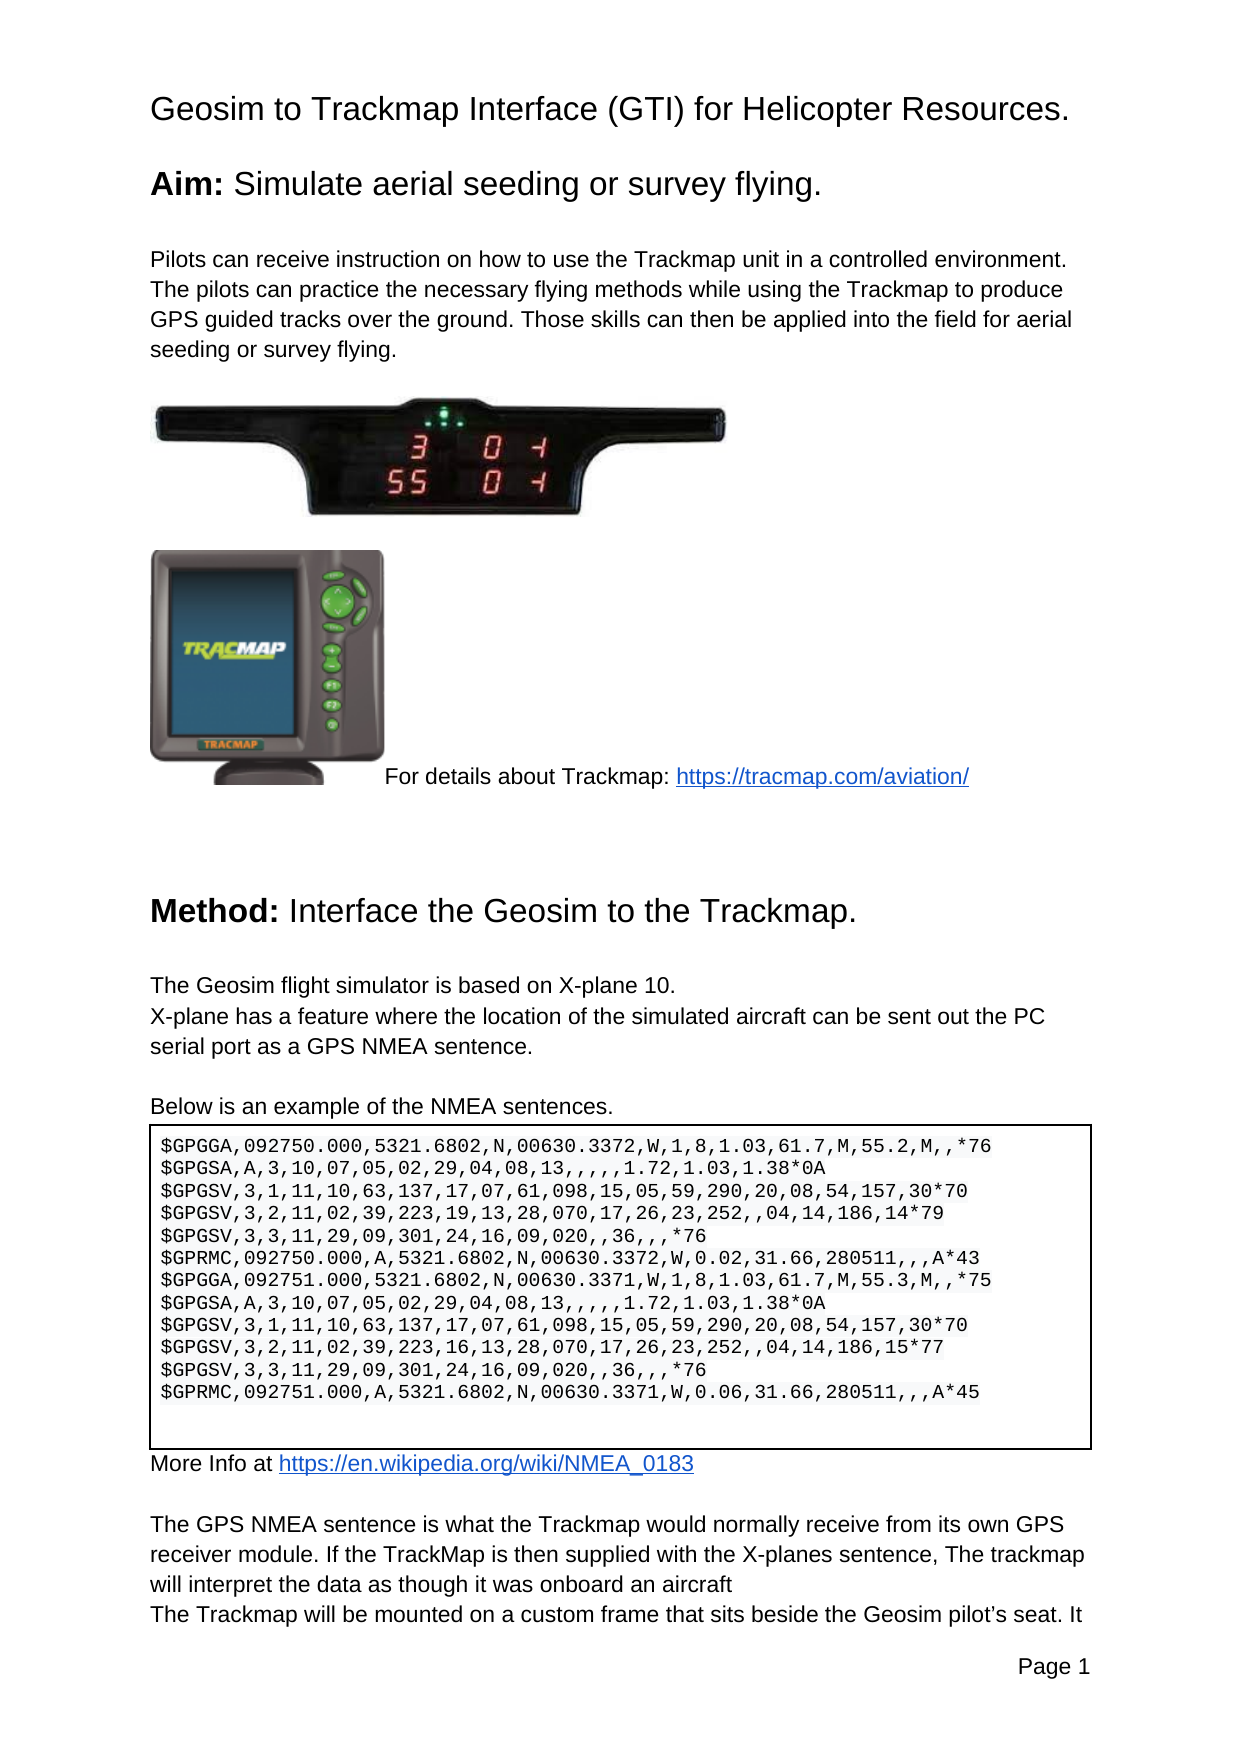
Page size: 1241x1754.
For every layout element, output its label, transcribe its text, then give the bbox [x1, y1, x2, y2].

text For details about Trackmap: https://tracmap.com/aviation/ [150, 550, 1090, 789]
picture [150, 550, 385, 785]
text Pilots can receive instruction on how to use the Trackmap unit in a controlled environment. [150, 246, 1090, 272]
subtitle Aim: Simulate aerial seeding or survey flying. [150, 164, 1090, 203]
table_header $GPGGA,092750.000,5321.6802,N,00630.3372,W,1,8,1.03,61.7,M,55.2,M,,*76 $GPGSA,A,3,10,07,05,02,29,04,08,13,,,,,1.72,1.03,1.38*0A $GPGSV,3,1,11,10,63,137,17,07,61,098,15,05,59,290,20,08,54,157,30*70 $GPGSV,3,2,11,02,39,223,19,13,28,070,17,26,23,252,,04,14,186,14*79 $GPGSV,3,3,11,29,09,301,24,16,09,020,,36,,,*76 $GPRMC,092750.000,A,5321.6802,N,00630.3372,W,0.02,31.66,280511,,,A*43 $GPGGA,092751.000,5321.6802,N,00630.3371,W,1,8,1.03,61.7,M,55.3,M,,*75 $GPGSA,A,3,10,07,05,02,29,04,08,13,,,,,1.72,1.03,1.38*0A $GPGSV,3,1,11,10,63,137,17,07,61,098,15,05,59,290,20,08,54,157,30*70 $GPGSV,3,2,11,02,39,223,16,13,28,070,17,26,23,252,,04,14,186,15*77 $GPGSV,3,3,11,29,09,301,24,16,09,020,,36,,,*76 $GPRMC,092751.000,A,5321.6802,N,00630.3371,W,0.06,31.66,280511,,,A*45 [151, 1126, 1090, 1448]
text The pilots can practice the necessary flying methods while using the Trackmap to produce GPS guided tracks over the ground. Those skills can then be applied into the field for aerial seeding or survey flying. [150, 276, 1090, 363]
title Geosim to Trackmap Interface (GTI) for Helicopter Resources. [150, 88, 1090, 127]
picture [150, 396, 728, 517]
text The Trackmap will be mounted on a custom frame that sits beside the Geosim pilot’s seat. It [150, 1601, 1090, 1628]
subtitle Method: Interface the Geosim to the Trackmap. [150, 891, 1090, 930]
text The GPS NMEA sentence is what the Trackmap would normally receive from its own GPS receiver module. If the TrackMap is then supplied with the X-planes sentence, The trackmap will interpret the data as though it was onboard an aircraft [150, 1511, 1090, 1597]
text X-plane has a feature where the location of the simulated aircraft can be sent out the PC serial port as a GPS NMEA sentence. [150, 1003, 1090, 1059]
text Below is an example of the NMEA sentences. [150, 1093, 1090, 1119]
text The Geosim flight simulator is based on X-plane 10. [150, 972, 1090, 999]
text More Info at https://en.wikipedia.org/wiki/NMEA_0183 [150, 1450, 1090, 1477]
